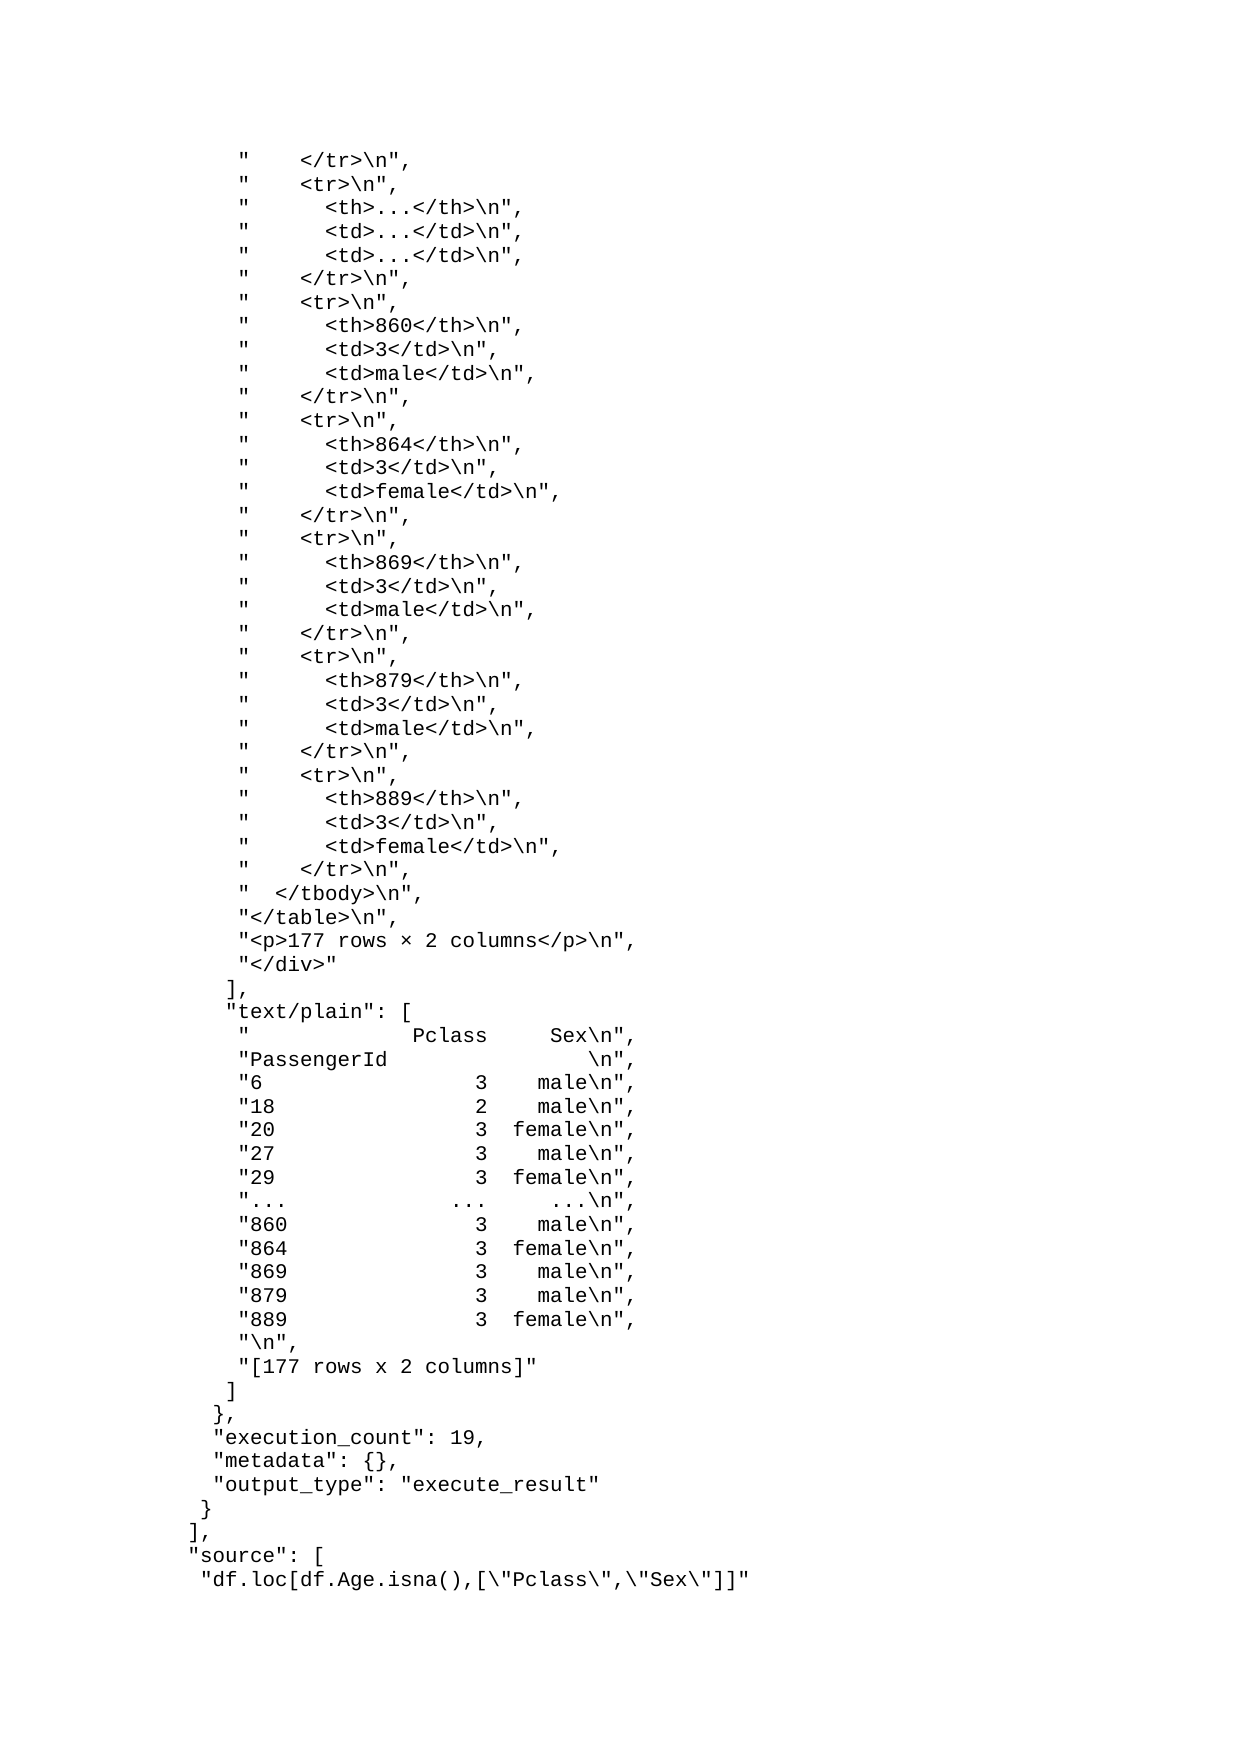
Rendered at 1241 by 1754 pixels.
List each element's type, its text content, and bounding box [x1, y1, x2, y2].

text "29 3 female\n", [150, 1167, 1090, 1190]
text " <tr>\n", [150, 647, 1090, 670]
text " Pclass Sex\n", [150, 1025, 1090, 1048]
text ] [150, 1379, 1090, 1403]
text "text/plain": [ [150, 1001, 1090, 1025]
text " <th>879</th>\n", [150, 670, 1090, 694]
text " <td>3</td>\n", [150, 576, 1090, 599]
text "27 3 male\n", [150, 1143, 1090, 1167]
text " <td>female</td>\n", [150, 836, 1090, 859]
text " <td>male</td>\n", [150, 363, 1090, 386]
text " <th>...</th>\n", [150, 197, 1090, 221]
text "860 3 male\n", [150, 1214, 1090, 1238]
text " </tr>\n", [150, 150, 1090, 174]
text " <tr>\n", [150, 765, 1090, 788]
text " <th>869</th>\n", [150, 552, 1090, 576]
text " <th>864</th>\n", [150, 434, 1090, 457]
text "18 2 male\n", [150, 1096, 1090, 1119]
text "879 3 male\n", [150, 1285, 1090, 1309]
text "execution_count": 19, [150, 1427, 1090, 1451]
text " <td>...</td>\n", [150, 244, 1090, 268]
text "20 3 female\n", [150, 1119, 1090, 1143]
text " <td>3</td>\n", [150, 339, 1090, 363]
text "869 3 male\n", [150, 1261, 1090, 1285]
text "output_type": "execute_result" [150, 1474, 1090, 1498]
text " <td>female</td>\n", [150, 481, 1090, 505]
text " <td>3</td>\n", [150, 694, 1090, 717]
text " <tr>\n", [150, 292, 1090, 316]
text " <tr>\n", [150, 174, 1090, 197]
text " </tr>\n", [150, 505, 1090, 528]
text "864 3 female\n", [150, 1238, 1090, 1261]
text "</table>\n", [150, 907, 1090, 930]
text " </tr>\n", [150, 386, 1090, 410]
text }, [150, 1403, 1090, 1427]
text " </tr>\n", [150, 859, 1090, 883]
text " <td>3</td>\n", [150, 457, 1090, 481]
text "6 3 male\n", [150, 1072, 1090, 1096]
text " </tbody>\n", [150, 883, 1090, 907]
text " <td>...</td>\n", [150, 221, 1090, 244]
text ], [150, 978, 1090, 1001]
text ], [150, 1521, 1090, 1545]
text "source": [ [150, 1545, 1090, 1569]
text "\n", [150, 1332, 1090, 1356]
text " <th>889</th>\n", [150, 788, 1090, 812]
text " </tr>\n", [150, 268, 1090, 292]
text " <td>male</td>\n", [150, 717, 1090, 741]
text " </tr>\n", [150, 623, 1090, 647]
text " <td>3</td>\n", [150, 812, 1090, 836]
text "889 3 female\n", [150, 1309, 1090, 1332]
text " </tr>\n", [150, 741, 1090, 765]
text "</div>" [150, 954, 1090, 978]
text "metadata": {}, [150, 1451, 1090, 1474]
text "... ... ...\n", [150, 1190, 1090, 1214]
text "[177 rows x 2 columns]" [150, 1356, 1090, 1379]
text "<p>177 rows × 2 columns</p>\n", [150, 930, 1090, 954]
text " <tr>\n", [150, 410, 1090, 434]
text " <td>male</td>\n", [150, 599, 1090, 623]
text "df.loc[df.Age.isna(),[\"Pclass\",\"Sex\"]]" [150, 1569, 1090, 1592]
text " <tr>\n", [150, 528, 1090, 552]
text } [150, 1498, 1090, 1521]
text "PassengerId \n", [150, 1048, 1090, 1072]
text " <th>860</th>\n", [150, 316, 1090, 339]
